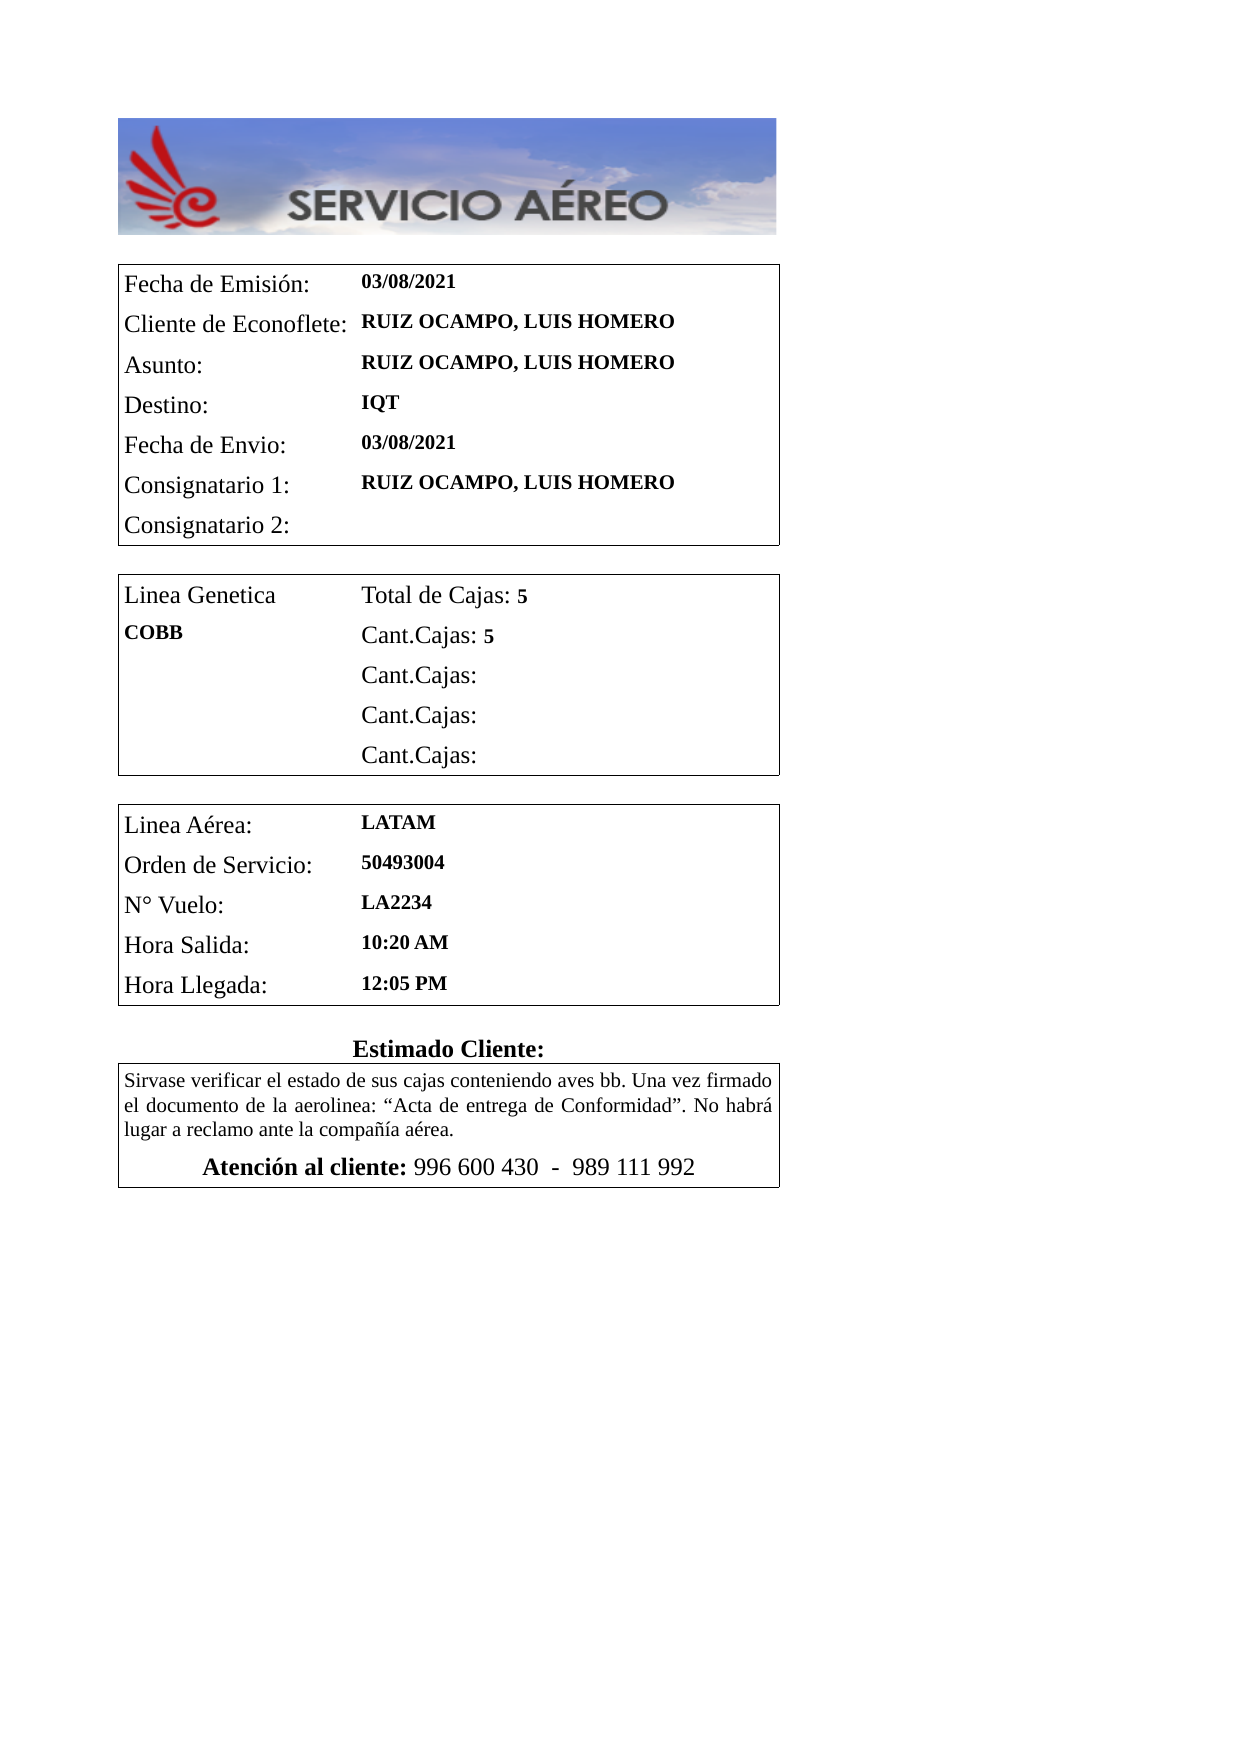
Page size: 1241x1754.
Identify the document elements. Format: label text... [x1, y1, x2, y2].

table_header Fecha de Emisión: [119, 265, 356, 304]
table_cell Linea Genetica [119, 575, 356, 614]
table_cell 12:05 PM [356, 965, 779, 1005]
table_cell Consignatario 2: [119, 505, 356, 545]
table_cell Asunto: [119, 344, 356, 384]
table_cell RUIZ OCAMPO, LUIS HOMERO [356, 304, 779, 344]
table_cell Consignatario 1: [119, 465, 356, 505]
table_cell [356, 546, 779, 574]
table_cell RUIZ OCAMPO, LUIS HOMERO [356, 344, 779, 384]
table_cell N° Vuelo: [119, 884, 356, 924]
table_cell [119, 735, 356, 775]
table_cell 50493004 [356, 844, 779, 884]
table_cell Cant.Cajas: [356, 695, 779, 735]
table_cell [118, 776, 356, 804]
table_cell 03/08/2021 [356, 424, 779, 464]
table_cell Cant.Cajas: 5 [356, 614, 779, 654]
table_cell Fecha de Envio: [119, 424, 356, 464]
table_cell [119, 654, 356, 694]
table_cell Hora Salida: [119, 925, 356, 965]
table_cell [356, 776, 779, 804]
table_cell Total de Cajas: 5 [356, 575, 779, 614]
table_cell 10:20 AM [356, 925, 779, 965]
table_cell Cliente de Econoflete: [119, 304, 356, 344]
table_cell [356, 505, 779, 545]
table_cell Linea Aérea: [119, 805, 356, 844]
table_cell Destino: [119, 384, 356, 424]
table_cell COBB [119, 614, 356, 654]
table_cell Atención al cliente: 996 600 430 - 989 111 992 [119, 1146, 779, 1187]
picture [118, 118, 777, 235]
table_cell IQT [356, 384, 779, 424]
table_cell [119, 695, 356, 735]
table_cell LATAM [356, 805, 779, 844]
table_header 03/08/2021 [356, 265, 779, 304]
table_cell Orden de Servicio: [119, 844, 356, 884]
table_cell LA2234 [356, 884, 779, 924]
table_cell Hora Llegada: [119, 965, 356, 1005]
table_cell Cant.Cajas: [356, 735, 779, 775]
table_cell [118, 546, 356, 574]
table_cell Estimado Cliente: [118, 1006, 779, 1063]
table_cell Sirvase verificar el estado de sus cajas conteniendo aves bb. Una vez firmado el documento de la aerolinea: “Acta de entrega de Conformidad”. No habrá lugar a reclamo ante la compañía aérea. [119, 1064, 779, 1146]
table_cell Cant.Cajas: [356, 654, 779, 694]
table_cell RUIZ OCAMPO, LUIS HOMERO [356, 465, 779, 505]
